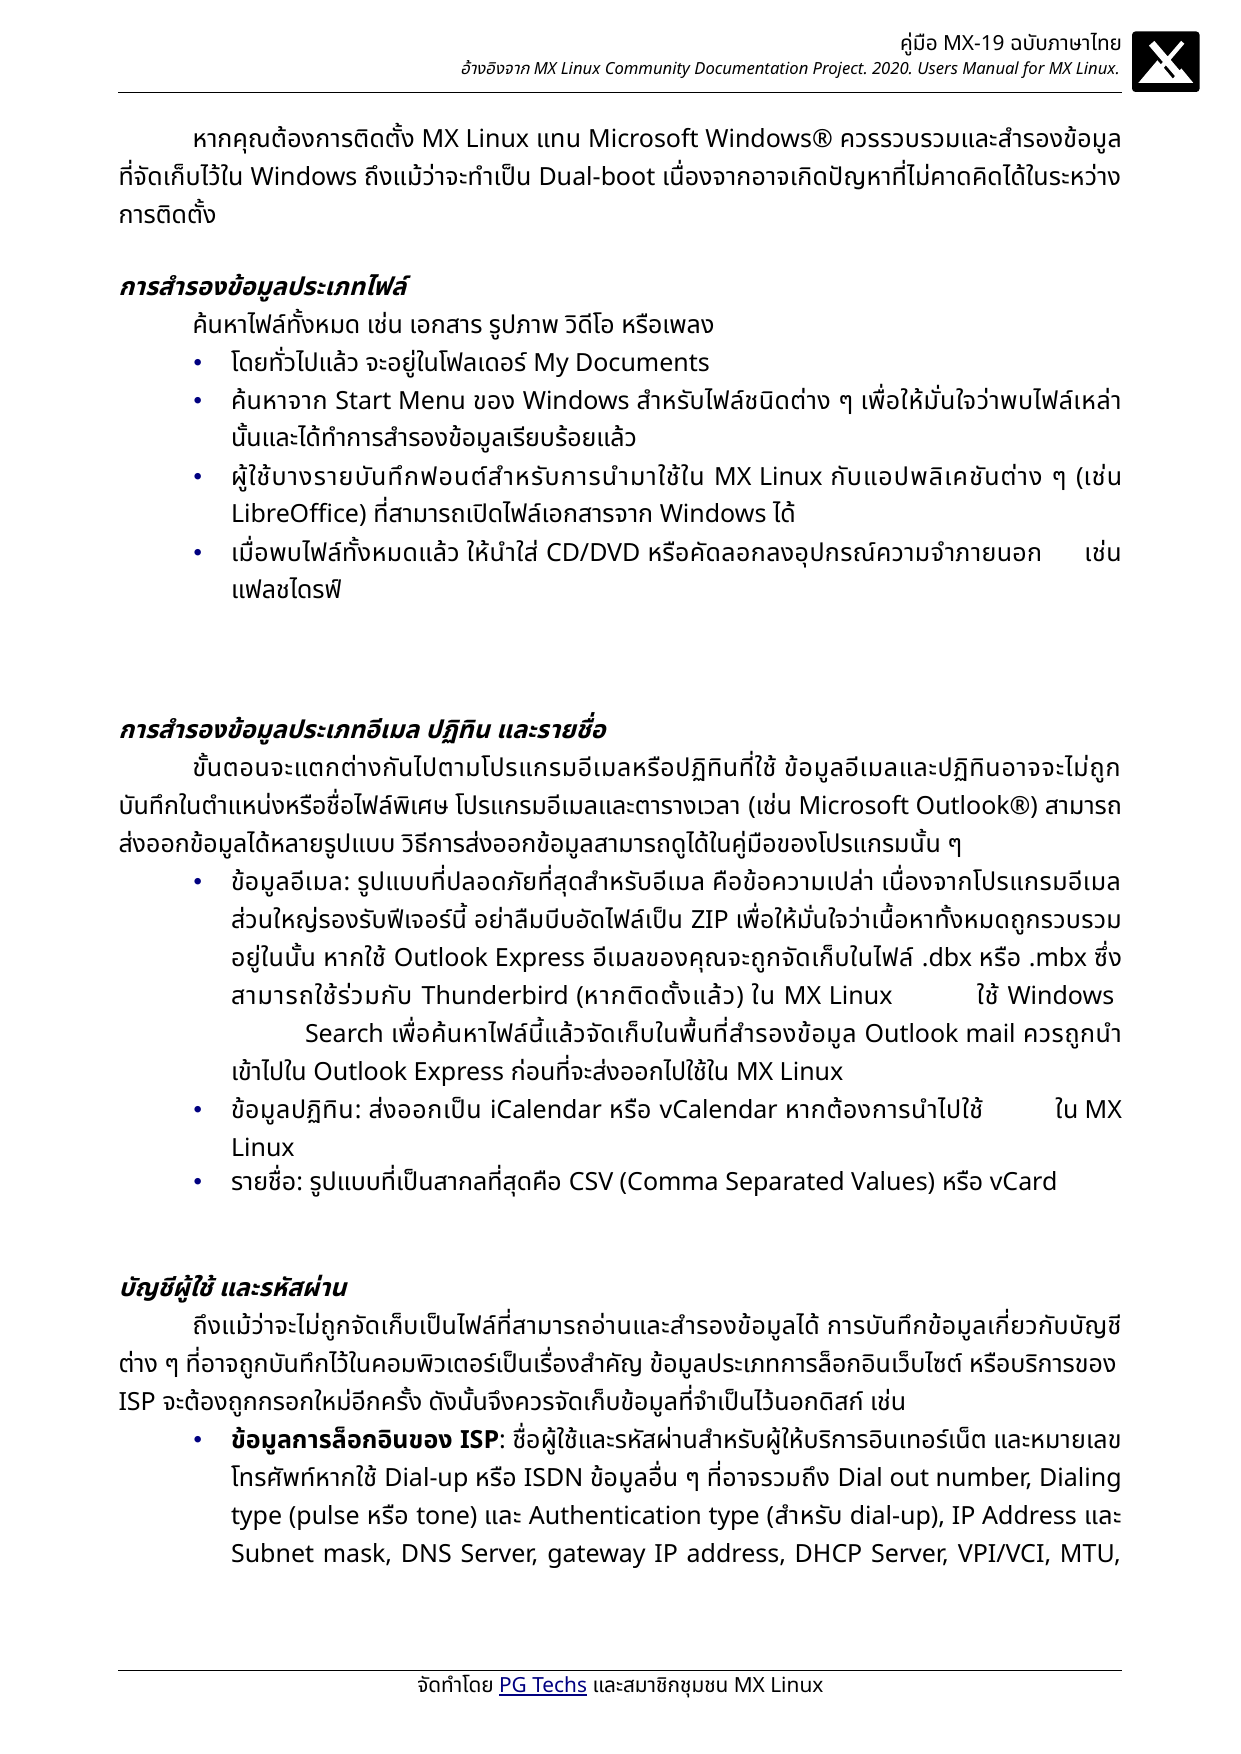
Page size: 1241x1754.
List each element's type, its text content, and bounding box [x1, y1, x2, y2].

text หากคุณต้องการติดตั้ง MX Linux แทน Microsoft Windows® ควรรวบรวมและสำรองข้อมูลที่จัดเก็บไว้ใน Windows ถึงแม้ว่าจะทำเป็น Dual-boot เนื่องจากอาจเกิดปัญหาที่ไม่คาดคิดได้ในระหว่างการติดตั้ง [118, 121, 1122, 234]
list ข้อมูลการล็อกอินของ ISP: ชื่อผู้ใช้และรหัสผ่านสำหรับผู้ให้บริการอินเทอร์เน็ต และหมายเลขโทรศัพท์หากใช้ Dial-up หรือ ISDN ข้อมูลอื่น ๆ ที่อาจรวมถึง Dial out number, Dialing type (pulse หรือ tone) และ Authentication type (สำหรับ dial-up), IP Address และ Subnet mask, DNS Server, gateway IP address, DHCP Server, VPI/VCI, MTU, [193, 1422, 1122, 1570]
list ผู้ใช้บางรายบันทึกฟอนต์สำหรับการนำมาใช้ใน MX Linux กับแอปพลิเคชันต่าง ๆ (เช่น LibreOffice) ที่สามารถเปิดไฟล์เอกสารจาก Windows ได้ [193, 458, 1122, 534]
text การสำรองข้อมูลประเภทไฟล์ [118, 268, 1122, 306]
text ถึงแม้ว่าจะไม่ถูกจัดเก็บเป็นไฟล์ที่สามารถอ่านและสำรองข้อมูลได้ การบันทึกข้อมูลเกี่ยวกับบัญชีต่าง ๆ ที่อาจถูกบันทึกไว้ในคอมพิวเตอร์เป็นเรื่องสำคัญ ข้อมูลประเภทการล็อกอินเว็บไซต์ หรือบริการของ ISP จะต้องถูกกรอกใหม่อีกครั้ง ดังนั้นจึงควรจัดเก็บข้อมูลที่จำเป็นไว้นอกดิสก์ เช่น [118, 1308, 1122, 1422]
list เมื่อพบไฟล์ทั้งหมดแล้ว ให้นำใส่ CD/DVD หรือคัดลอกลงอุปกรณ์ความจำภายนอก เช่น แฟลชไดรฟ์ [193, 534, 1122, 610]
text บัญชีผู้ใช้ และรหัสผ่าน [118, 1270, 1122, 1308]
list โดยทั่วไปแล้ว จะอยู่ในโฟลเดอร์ My Documents [193, 344, 1122, 382]
list รายชื่อ: รูปแบบที่เป็นสากลที่สุดคือ CSV (Comma Separated Values) หรือ vCard [193, 1164, 1122, 1202]
list ข้อมูลปฏิทิน: ส่งออกเป็น iCalendar หรือ vCalendar หากต้องการนำไปใช้ ในMX Linux [193, 1092, 1122, 1164]
text ขั้นตอนจะแตกต่างกันไปตามโปรแกรมอีเมลหรือปฏิทินที่ใช้ ข้อมูลอีเมลและปฏิทินอาจจะไม่ถูกบันทึกในตำแหน่งหรือชื่อไฟล์พิเศษ โปรแกรมอีเมลและตารางเวลา (เช่น Microsoft Outlook®) สามารถส่งออกข้อมูลได้หลายรูปแบบ วิธีการส่งออกข้อมูลสามารถดูได้ในคู่มือของโปรแกรมนั้น ๆ [118, 750, 1122, 864]
text การสำรองข้อมูลประเภทอีเมล ปฏิทิน และรายชื่อ [118, 712, 1122, 750]
list ค้นหาจาก Start Menu ของ Windows สำหรับไฟล์ชนิดต่าง ๆ เพื่อให้มั่นใจว่าพบไฟล์เหล่านั้นและได้ทำการสำรองข้อมูลเรียบร้อยแล้ว [193, 382, 1122, 458]
text ค้นหาไฟล์ทั้งหมด เช่น เอกสาร รูปภาพ วิดีโอ หรือเพลง [118, 306, 1122, 344]
list ข้อมูลอีเมล: รูปแบบที่ปลอดภัยที่สุดสำหรับอีเมล คือข้อความเปล่า เนื่องจากโปรแกรมอีเมลส่วนใหญ่รองรับฟีเจอร์นี้ อย่าลืมบีบอัดไฟล์เป็น ZIP เพื่อให้มั่นใจว่าเนื้อหาทั้งหมดถูกรวบรวมอยู่ในนั้น หากใช้ Outlook Express อีเมลของคุณจะถูกจัดเก็บในไฟล์ .dbx หรือ .mbx ซึ่งสามารถใช้ร่วมกับ Thunderbird (หากติดตั้งแล้ว) ใน MX Linux ใช้ Windows Search เพื่อค้นหาไฟล์นี้แล้วจัดเก็บในพื้นที่สำรองข้อมูล Outlook mail ควรถูกนำเข้าไปใน Outlook Express ก่อนที่จะส่งออกไปใช้ใน MX Linux [193, 864, 1122, 1092]
